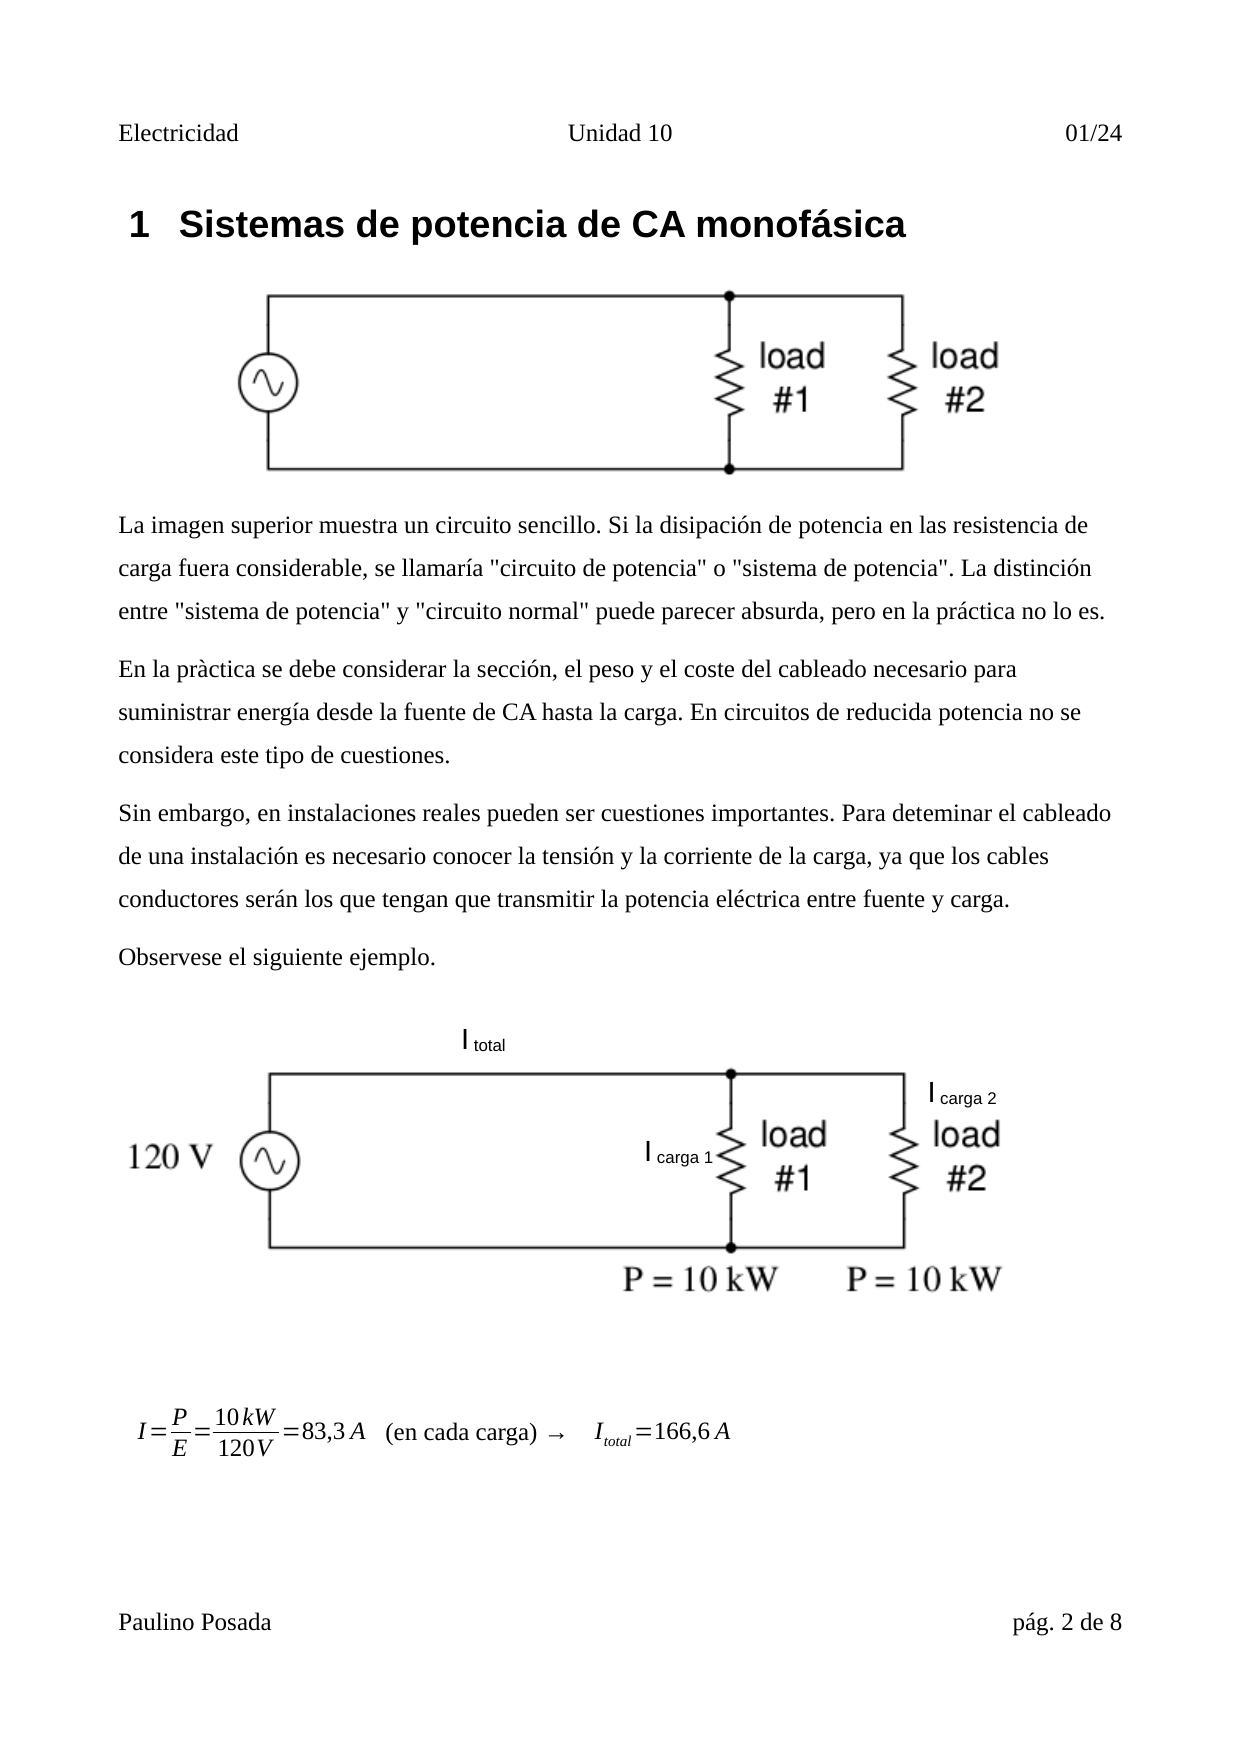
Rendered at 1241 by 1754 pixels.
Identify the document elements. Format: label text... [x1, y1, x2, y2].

picture [229, 279, 1011, 484]
picture [118, 1054, 1022, 1296]
text En la pràctica se debe considerar la sección, el peso y el coste del cableado necesario para suministrar energía desde la fuente de CA hasta la carga. En circuitos de reducida potencia no se considera este tipo de cuestiones. [118, 654, 1122, 769]
text Observese el siguiente ejemplo. [118, 942, 1122, 971]
text (en cada carga) → [118, 1404, 1122, 1463]
text Sin embargo, en instalaciones reales pueden ser cuestiones importantes. Para deteminar el cableado de una instalación es necesario conocer la tensión y la corriente de la carga, ya que los cables conductores serán los que tengan que transmitir la potencia eléctrica entre fuente y carga. [118, 798, 1122, 913]
text La imagen superior muestra un circuito sencillo. Si la disipación de potencia en las resistencia de carga fuera considerable, se llamaría "circuito de potencia" o "sistema de potencia". La distinción entre "sistema de potencia" y "circuito normal" puede parecer absurda, pero en la práctica no lo es. [118, 510, 1122, 625]
subtitle Sistemas de potencia de CA monofásica [118, 201, 1122, 245]
